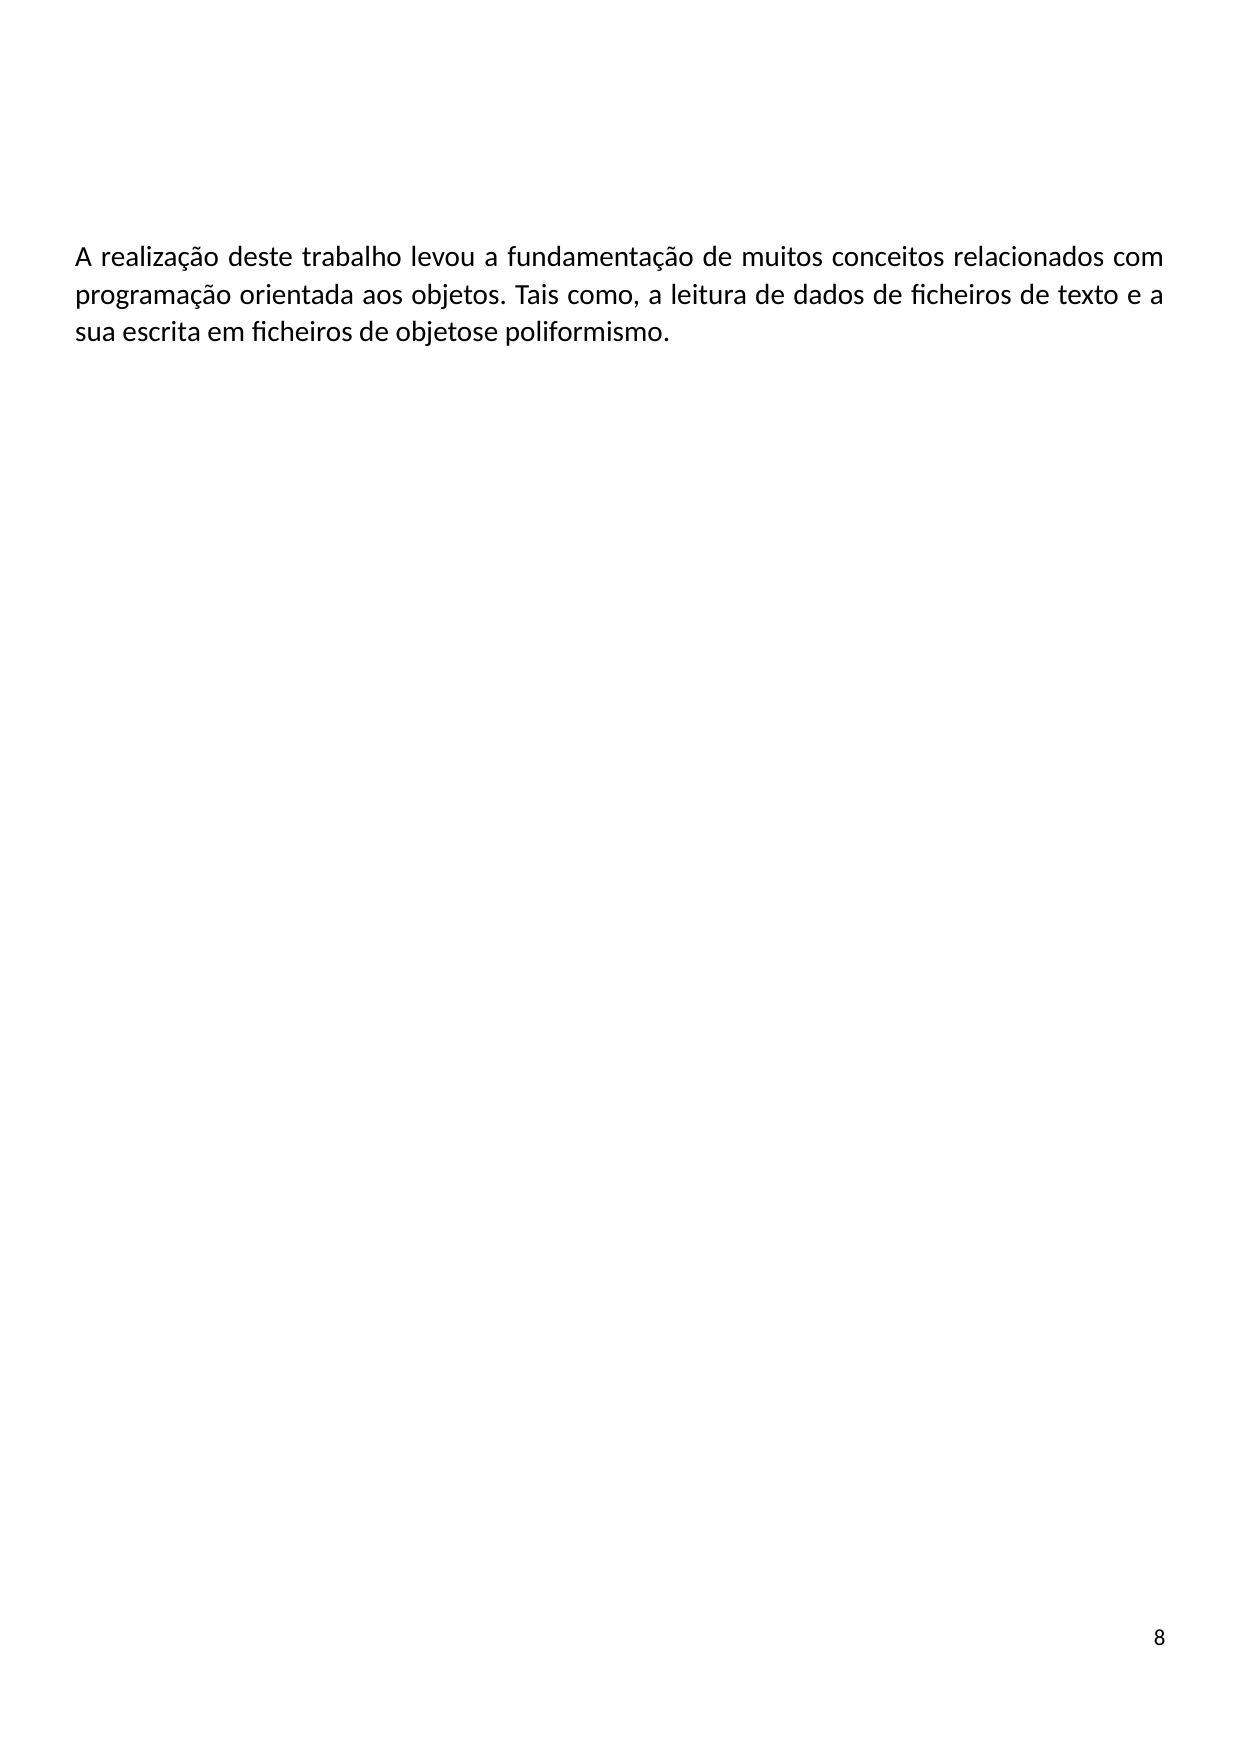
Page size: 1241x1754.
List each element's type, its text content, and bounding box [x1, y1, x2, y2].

text A realização deste trabalho levou a fundamentação de muitos conceitos relacionados com programação orientada aos objetos. Tais como, a leitura de dados de ficheiros de texto e a sua escrita em ficheiros de objetose poliformismo. [75, 238, 1165, 349]
